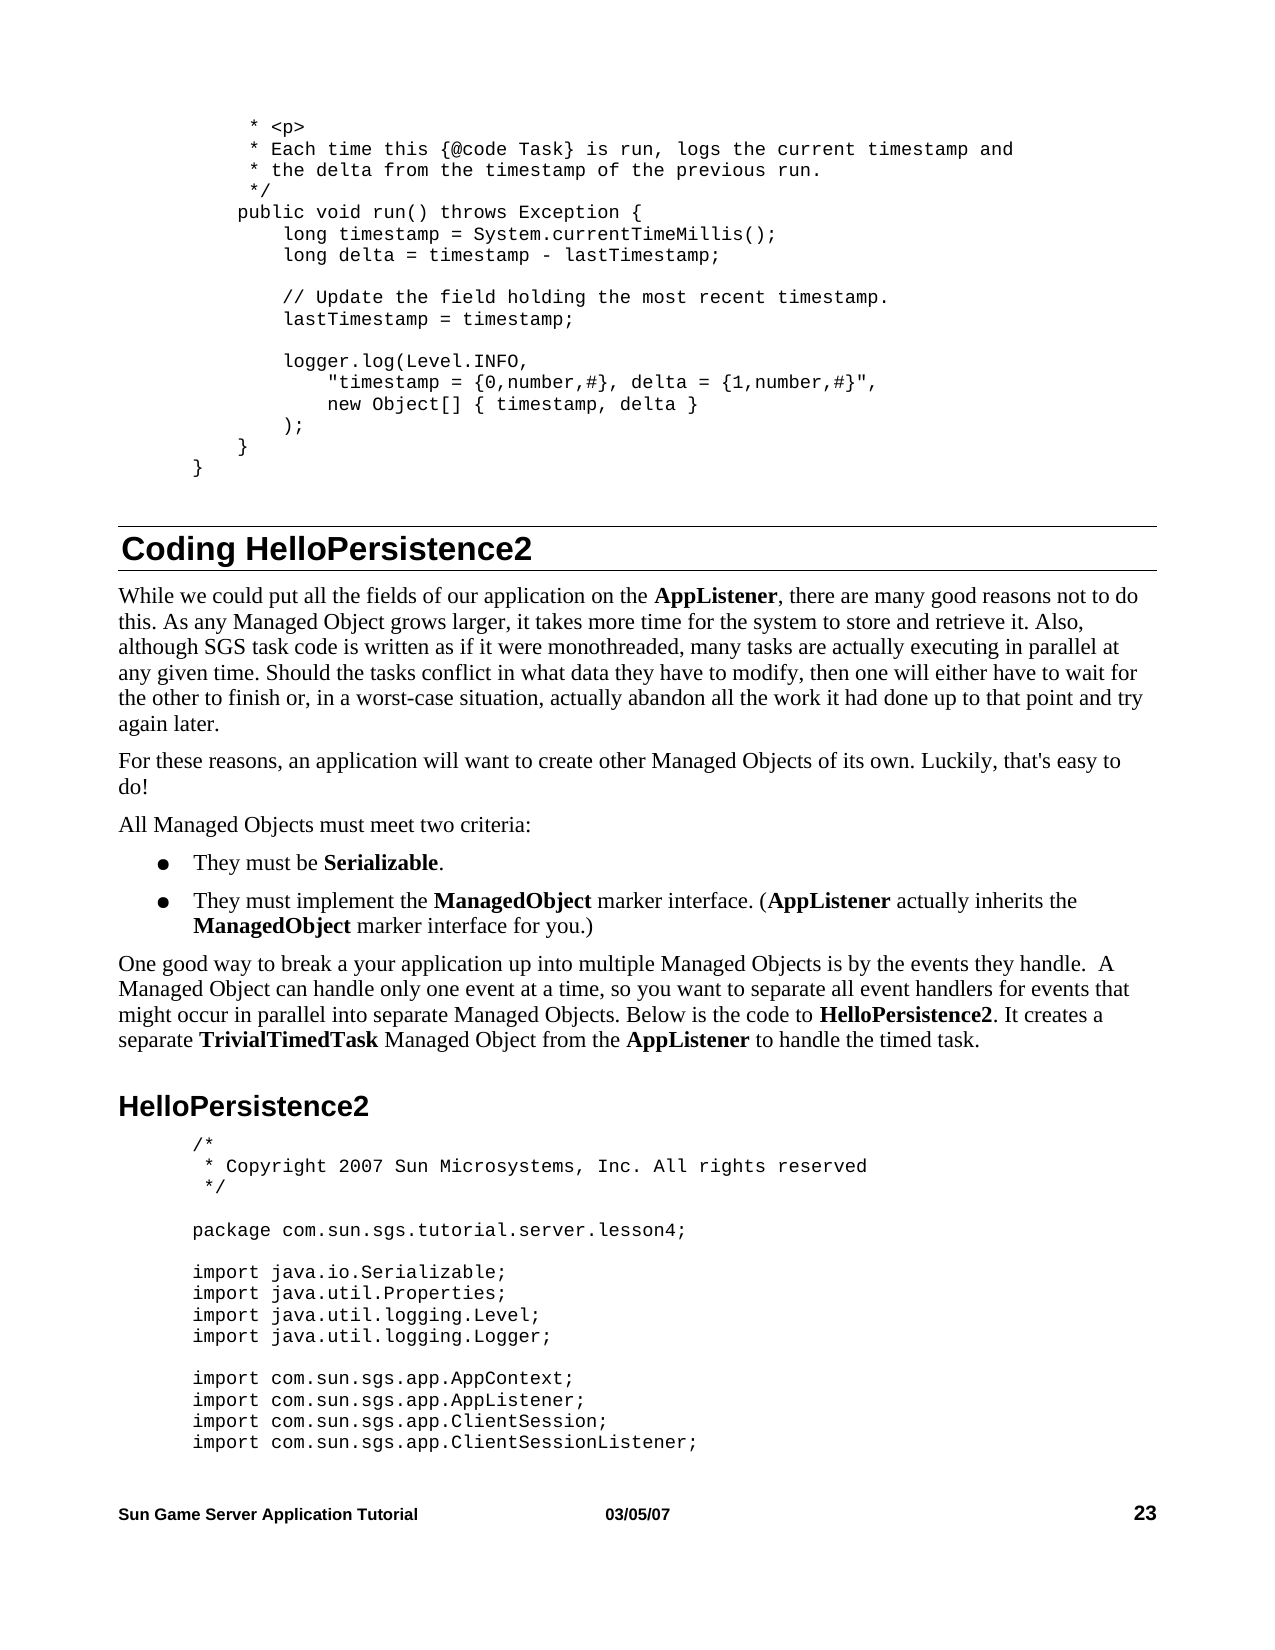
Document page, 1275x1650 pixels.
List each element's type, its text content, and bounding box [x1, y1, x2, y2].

subtitle Coding HelloPersistence2 [118, 527, 1157, 570]
text /* * Copyright 2007 Sun Microsystems, Inc. All rights reserved */ package com.sun.sgs.tutorial.server.lesson4; import java.io.Serializable; import java.util.Properties; import java.util.logging.Level; import java.util.logging.Logger; import com.sun.sgs.app.AppContext; import com.sun.sgs.app.AppListener; import com.sun.sgs.app.ClientSession; import com.sun.sgs.app.ClientSessionListener; [192, 1135, 1098, 1454]
subtitle HelloPersistence2 [118, 1090, 1157, 1123]
text One good way to break a your application up into multiple Managed Objects is by the events they handle. A Managed Object can handle only one event at a time, so you want to separate all event handlers for events that might occur in parallel into separate Managed Objects. Below is the code to HelloPersistence2. It creates a separate TrivialTimedTask Managed Object from the AppListener to handle the timed task. [118, 951, 1157, 1053]
text * <p> * Each time this {@code Task} is run, logs the current timestamp and * the delta from the timestamp of the previous run. */ public void run() throws Exception { long timestamp = System.currentTimeMillis(); long delta = timestamp - lastTimestamp; // Update the field holding the most recent timestamp. lastTimestamp = timestamp; logger.log(Level.INFO, "timestamp = {0,number,#}, delta = {1,number,#}", new Object[] { timestamp, delta } ); } } [192, 118, 1098, 501]
text While we could put all the fields of our application on the AppListener, there are many good reasons not to do this. As any Managed Object grows larger, it takes more time for the system to store and retrieve it. Also, although SGS task code is written as if it were monothreaded, many tasks are actually executing in parallel at any given time. Should the tasks conflict in what data they have to modify, then one will either have to wait for the other to finish or, in a worst-case situation, actually abandon all the work it had done up to that point and try again later. [118, 583, 1157, 736]
list They must be Serializable. [156, 850, 1157, 875]
list They must implement the ManagedObject marker interface. (AppListener actually inherits the ManagedObject marker interface for you.) [156, 888, 1157, 938]
text For these reasons, an application will want to create other Managed Objects of its own. Luckily, that's easy to do! [118, 748, 1157, 799]
text All Managed Objects must meet two criteria: [118, 812, 1157, 837]
